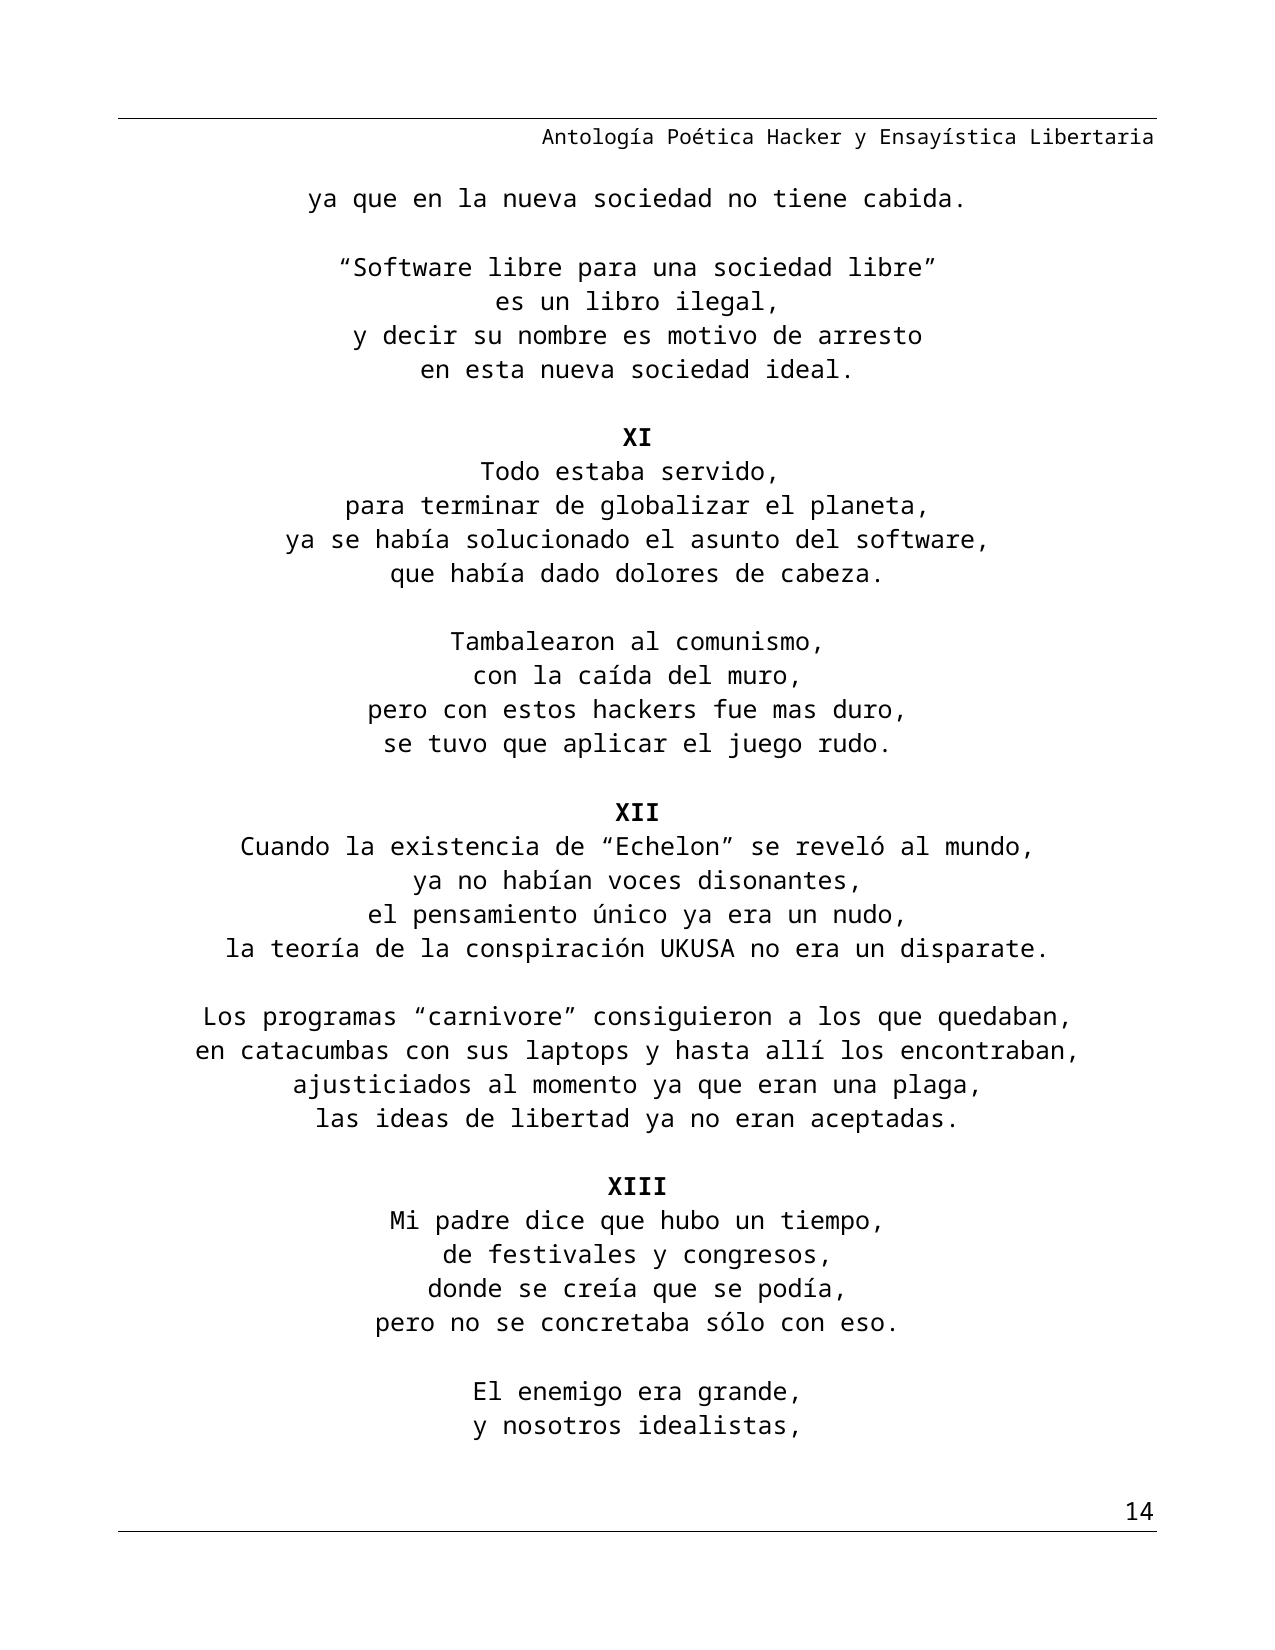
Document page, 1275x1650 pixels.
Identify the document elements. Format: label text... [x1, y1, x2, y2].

text para terminar de globalizar el planeta, [121, 488, 1154, 522]
text El enemigo era grande, [121, 1373, 1154, 1407]
text XIII [121, 1169, 1154, 1203]
text ya que en la nueva sociedad no tiene cabida. [121, 181, 1154, 215]
text y nosotros idealistas, [121, 1407, 1154, 1441]
text pero con estos hackers fue mas duro, [121, 692, 1154, 726]
text se tuvo que aplicar el juego rudo. [121, 726, 1154, 760]
text la teoría de la conspiración UKUSA no era un disparate. [121, 930, 1154, 964]
text ya se había solucionado el asunto del software, [121, 522, 1154, 556]
text Los programas “carnivore” consiguieron a los que quedaban, [121, 998, 1154, 1033]
text XI [121, 419, 1154, 453]
text Tambalearon al comunismo, [121, 624, 1154, 658]
text en catacumbas con sus laptops y hasta allí los encontraban, [121, 1033, 1154, 1067]
text Mi padre dice que hubo un tiempo, [121, 1203, 1154, 1237]
text donde se creía que se podía, [121, 1271, 1154, 1305]
text el pensamiento único ya era un nudo, [121, 896, 1154, 930]
text XII [121, 794, 1154, 828]
text Todo estaba servido, [121, 453, 1154, 488]
text “Software libre para una sociedad libre” [121, 249, 1154, 283]
text ya no habían voces disonantes, [121, 862, 1154, 896]
text y decir su nombre es motivo de arresto [121, 317, 1154, 351]
text en esta nueva sociedad ideal. [121, 351, 1154, 385]
text con la caída del muro, [121, 658, 1154, 692]
text es un libro ilegal, [121, 283, 1154, 317]
text que había dado dolores de cabeza. [121, 556, 1154, 590]
text pero no se concretaba sólo con eso. [121, 1305, 1154, 1339]
text Cuando la existencia de “Echelon” se reveló al mundo, [121, 828, 1154, 862]
text de festivales y congresos, [121, 1237, 1154, 1271]
text ajusticiados al momento ya que eran una plaga, [121, 1067, 1154, 1101]
text las ideas de libertad ya no eran aceptadas. [121, 1101, 1154, 1135]
